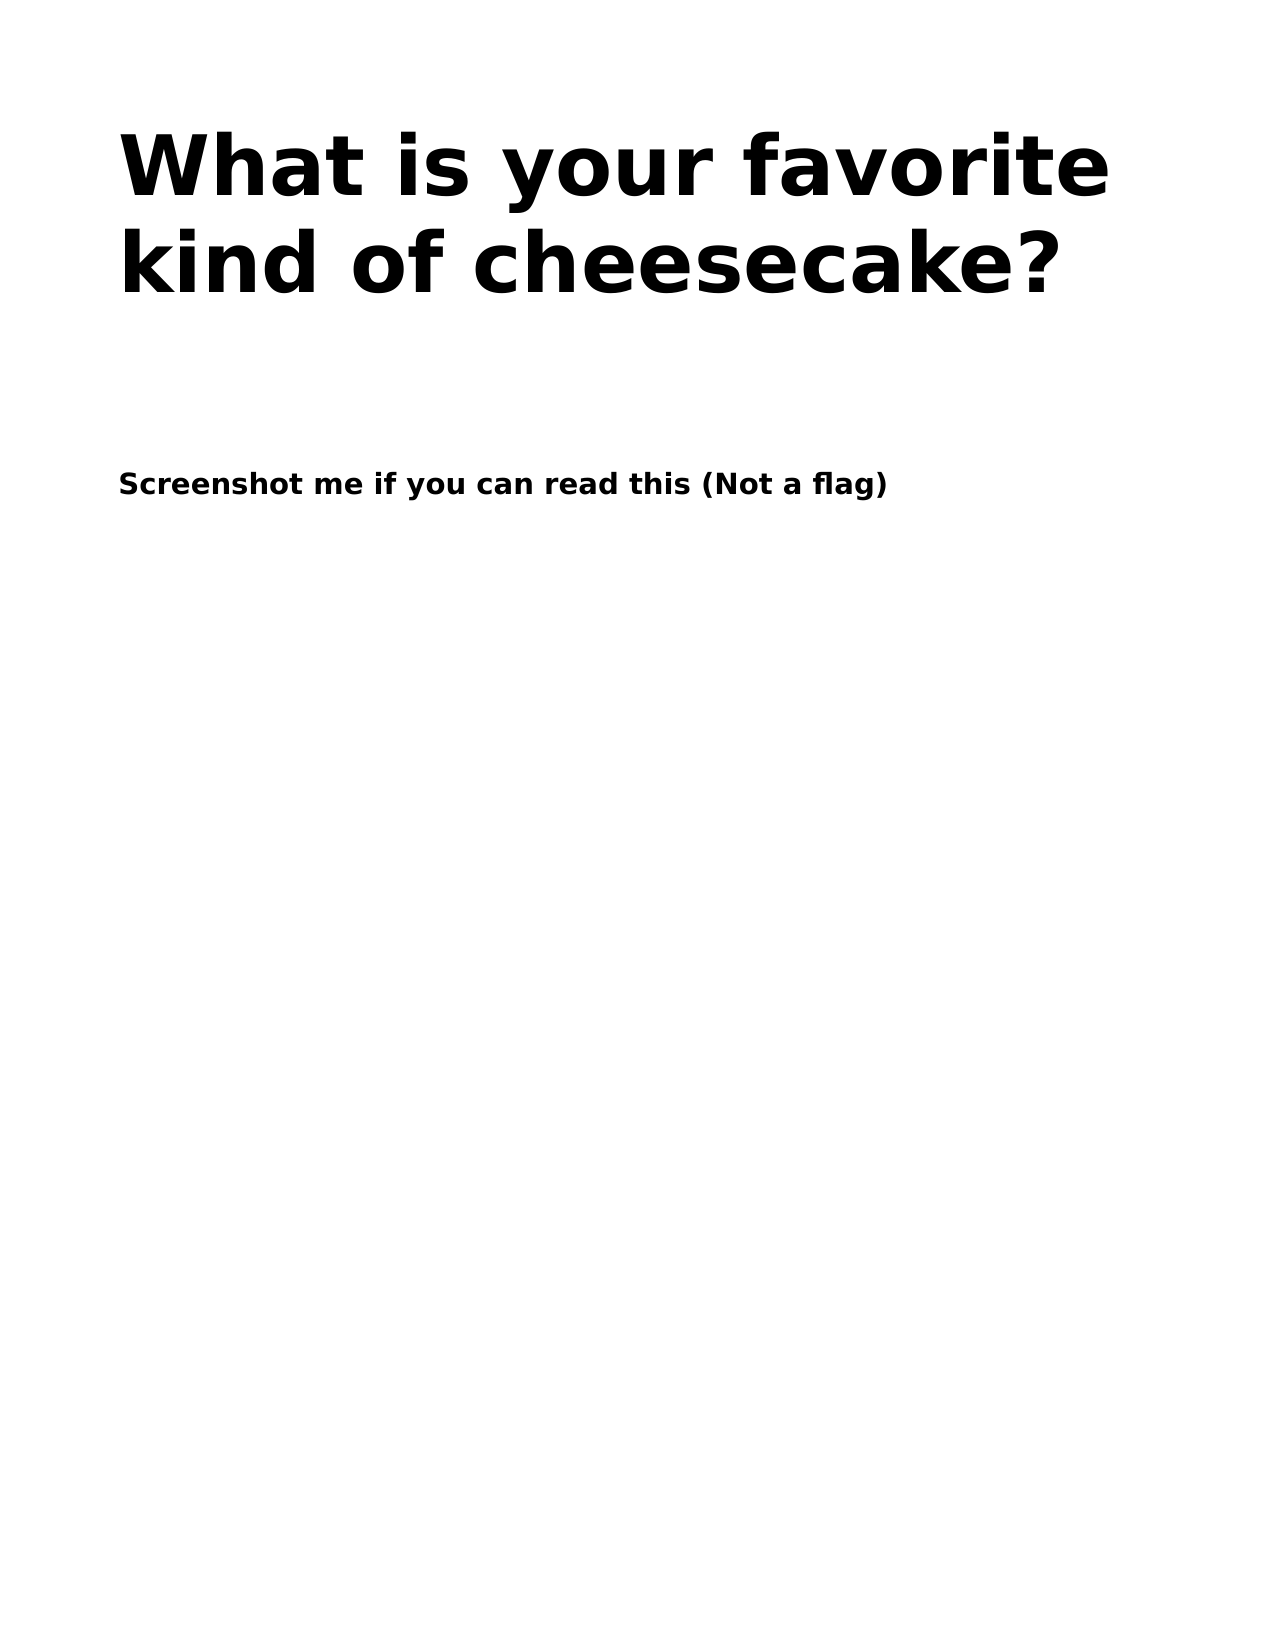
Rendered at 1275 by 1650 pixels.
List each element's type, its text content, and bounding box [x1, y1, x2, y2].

text Screenshot me if you can read this (Not a flag) [118, 467, 1157, 501]
text What is your favorite kind of cheesecake? [118, 118, 1157, 312]
